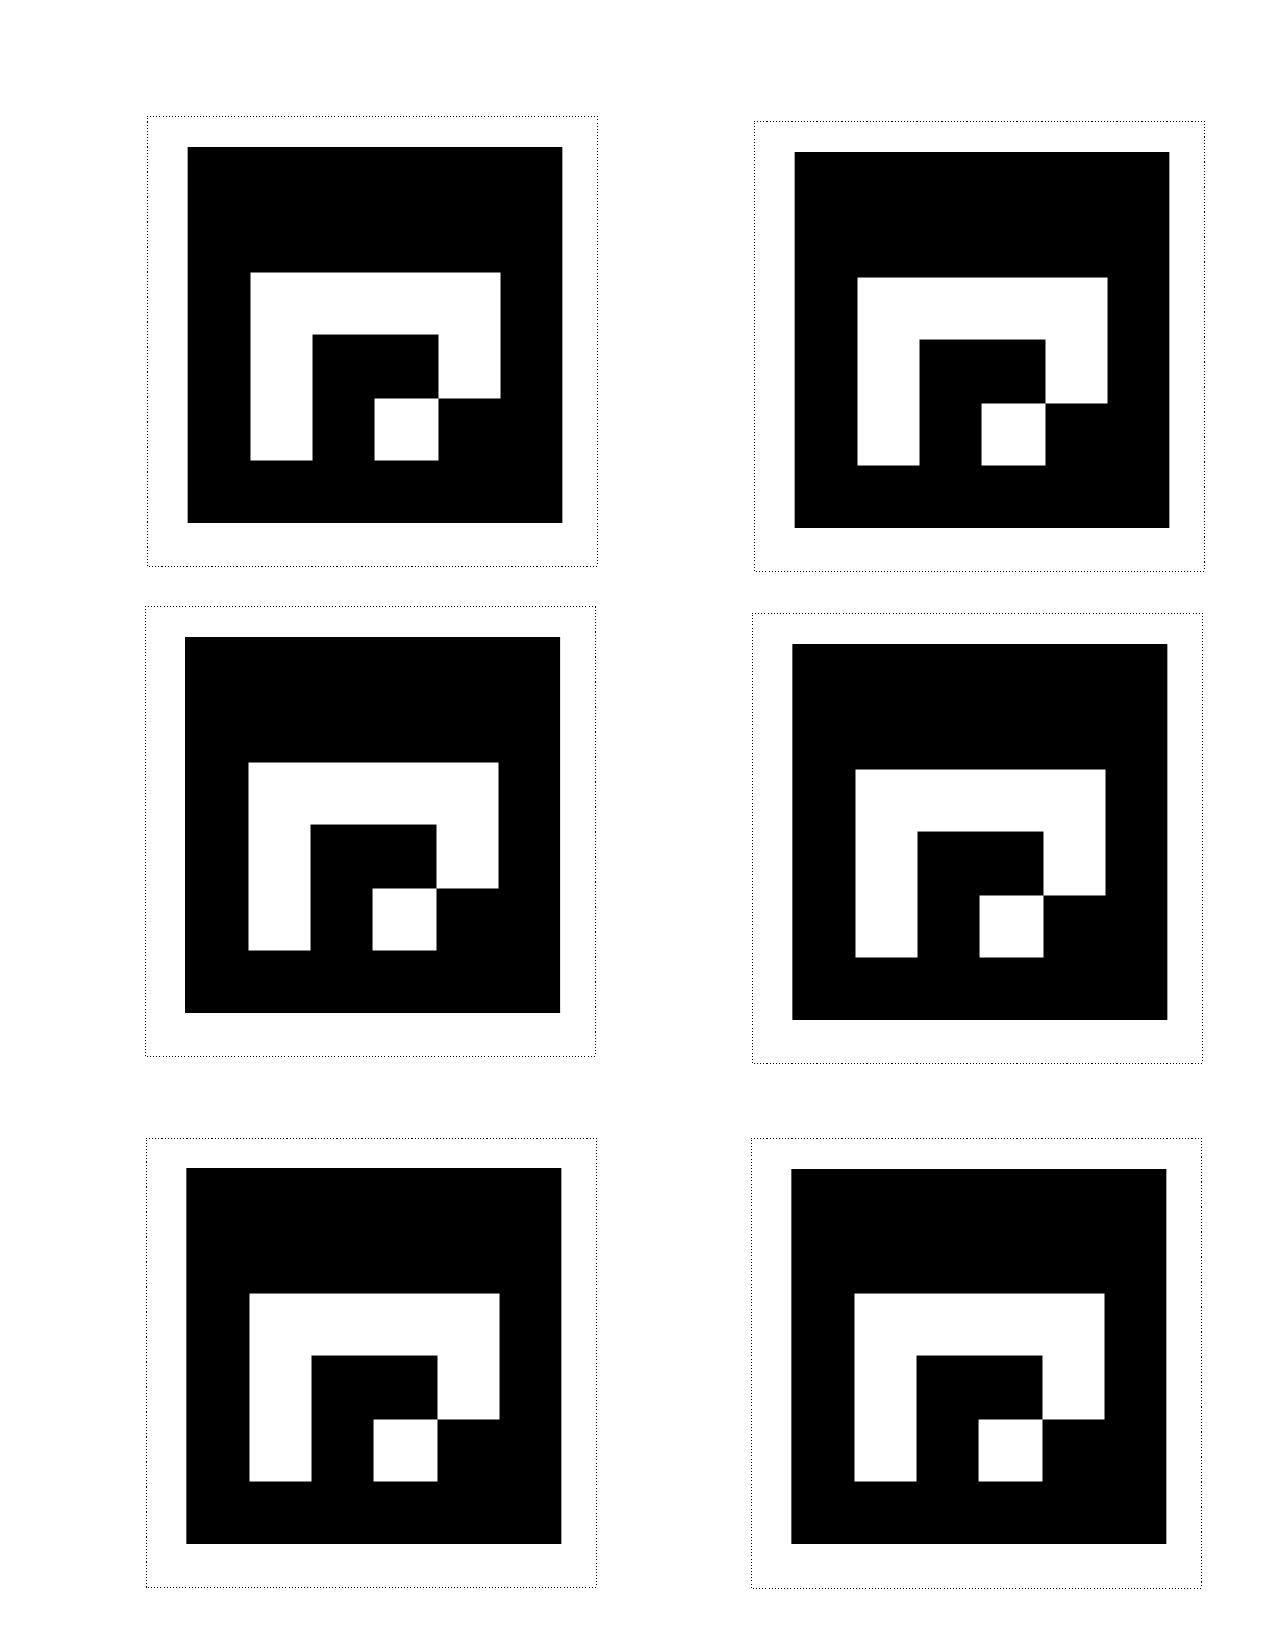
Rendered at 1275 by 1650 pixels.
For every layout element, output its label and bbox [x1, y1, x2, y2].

picture [185, 637, 561, 1013]
picture [791, 1169, 1167, 1544]
picture [794, 152, 1170, 528]
picture [186, 1168, 562, 1544]
picture [792, 644, 1168, 1020]
picture [187, 147, 563, 523]
